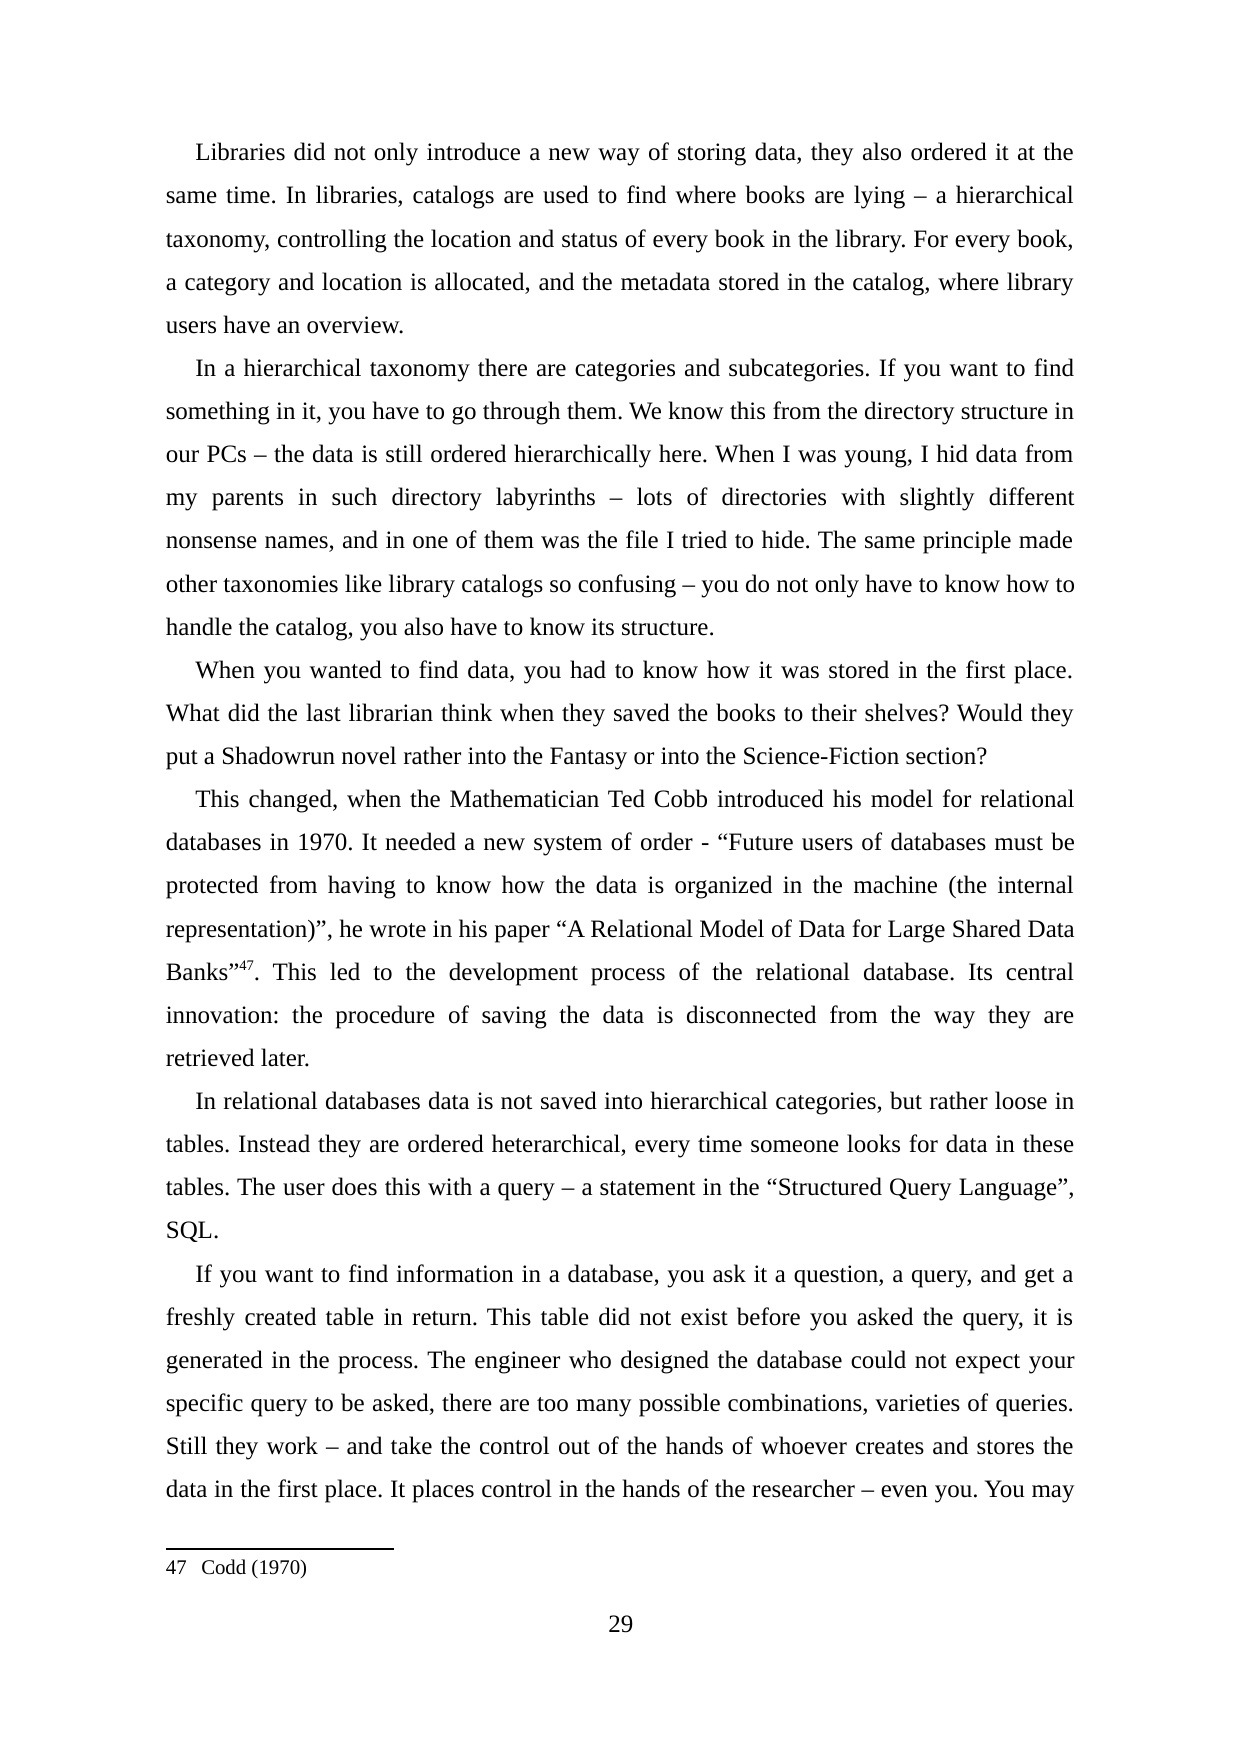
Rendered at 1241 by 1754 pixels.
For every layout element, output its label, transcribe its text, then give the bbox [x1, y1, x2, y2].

text If you want to find information in a database, you ask it a question, a query, and get a freshly created table in return. This table did not exist before you asked the query, it is generated in the process. The engineer who designed the database could not expect your specific query to be asked, there are too many possible combinations, varieties of queries. Still they work – and take the control out of the hands of whoever creates and stores the data in the first place. It places control in the hands of the researcher – even you. You may [166, 1259, 1075, 1503]
text Libraries did not only introduce a new way of storing data, they also ordered it at the same time. In libraries, catalogs are used to find where books are lying – a hierarchical taxonomy, controlling the location and status of every book in the library. For every book, a category and location is allocated, and the metadata stored in the catalog, where library users have an overview. [166, 137, 1075, 339]
text In a hierarchical taxonomy there are categories and subcategories. If you want to find something in it, you have to go through them. We know this from the directory structure in our PCs – the data is still ordered hierarchically here. When I was young, I hid data from my parents in such directory labyrinths – lots of directories with slightly different nonsense names, and in one of them was the file I tried to hide. The same principle made other taxonomies like library catalogs so confusing – you do not only have to know how to handle the catalog, you also have to know its structure. [166, 353, 1075, 641]
text In relational databases data is not saved into hierarchical categories, but rather loose in tables. Instead they are ordered heterarchical, every time someone looks for data in these tables. The user does this with a query – a statement in the “Structured Query Language”, SQL. [166, 1086, 1075, 1244]
text Codd (1970) [166, 1555, 1075, 1579]
text This changed, when the Mathematician Ted Cobb introduced his model for relational databases in 1970. It needed a new system of order - “Future users of databases must be protected from having to know how the data is organized in the machine (the internal representation)”, he wrote in his paper “A Relational Model of Data for Large Shared Data Banks”. This led to the development process of the relational database. Its central innovation: the procedure of saving the data is disconnected from the way they are retrieved later. [166, 784, 1075, 1072]
text When you wanted to find data, you had to know how it was stored in the first place. What did the last librarian think when they saved the books to their shelves? Would they put a Shadowrun novel rather into the Fantasy or into the Science-Fiction section? [166, 655, 1075, 770]
